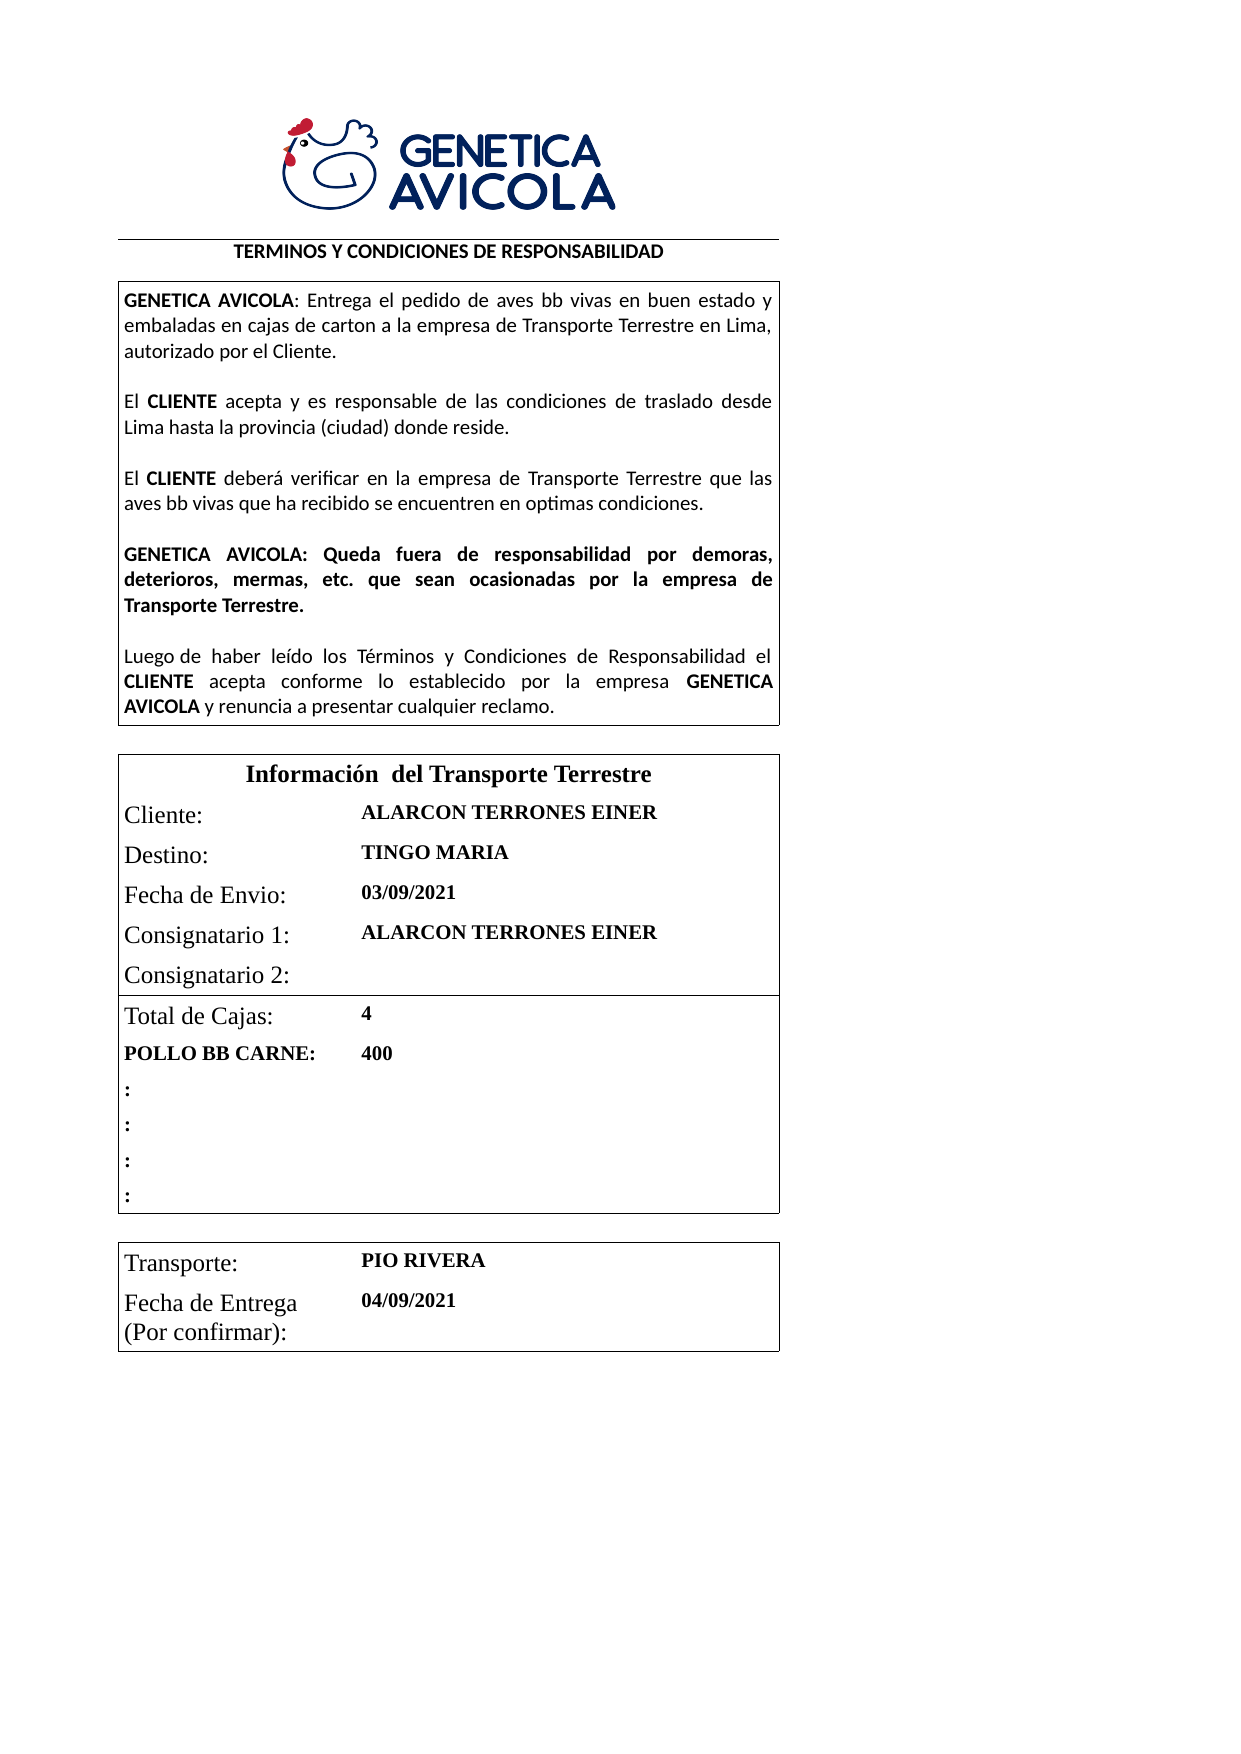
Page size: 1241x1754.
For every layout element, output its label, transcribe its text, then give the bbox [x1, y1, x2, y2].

table_cell [356, 1178, 779, 1213]
table_cell 400 [356, 1035, 779, 1071]
table_cell GENETICA AVICOLA: Entrega el pedido de aves bb vivas en buen estado y embaladas en cajas de carton a la empresa de Transporte Terrestre en Lima, autorizado por el Cliente. El CLIENTE acepta y es responsable de las condiciones de traslado desde Lima hasta la provincia (ciudad) donde reside. El CLIENTE deberá verificar en la empresa de Transporte Terrestre que las aves bb vivas que ha recibido se encuentren en optimas condiciones. GENETICA AVICOLA: Queda fuera de responsabilidad por demoras, deterioros, mermas, etc. que sean ocasionadas por la empresa de Transporte Terrestre. Luego de haber leído los Términos y Condiciones de Responsabilidad el CLIENTE acepta conforme lo establecido por la empresa GENETICA AVICOLA y renuncia a presentar cualquier reclamo. [119, 282, 779, 725]
table_cell POLLO BB CARNE: [119, 1035, 356, 1071]
table_cell Destino: [119, 834, 356, 874]
table_cell : [119, 1106, 356, 1142]
table_cell : [119, 1142, 356, 1177]
table_cell Fecha de Entrega (Por confirmar): [119, 1282, 356, 1351]
table_header TERMINOS Y CONDICIONES DE RESPONSABILIDAD [118, 240, 779, 281]
table_cell [356, 1106, 779, 1142]
table_cell PIO RIVERA [356, 1243, 779, 1282]
table_cell Cliente: [119, 794, 356, 834]
table_cell ALARCON TERRONES EINER [356, 915, 779, 955]
table_cell [118, 1214, 356, 1242]
table_cell : [119, 1178, 356, 1213]
table_cell 03/09/2021 [356, 874, 779, 914]
table_cell : [119, 1071, 356, 1106]
table_cell Total de Cajas: [119, 996, 356, 1035]
table_cell Fecha de Envio: [119, 874, 356, 914]
table_cell [356, 1214, 779, 1242]
table_cell TINGO MARIA [356, 834, 779, 874]
picture [282, 118, 616, 210]
table_cell [356, 1071, 779, 1106]
table_cell Consignatario 1: [119, 915, 356, 955]
table_cell [356, 1142, 779, 1177]
table_cell ALARCON TERRONES EINER [356, 794, 779, 834]
table_cell 04/09/2021 [356, 1282, 779, 1351]
table_header Información del Transporte Terrestre [119, 755, 779, 794]
table_cell Consignatario 2: [119, 955, 356, 995]
table_cell 4 [356, 996, 779, 1035]
table_cell Transporte: [119, 1243, 356, 1282]
table_cell [356, 955, 779, 995]
